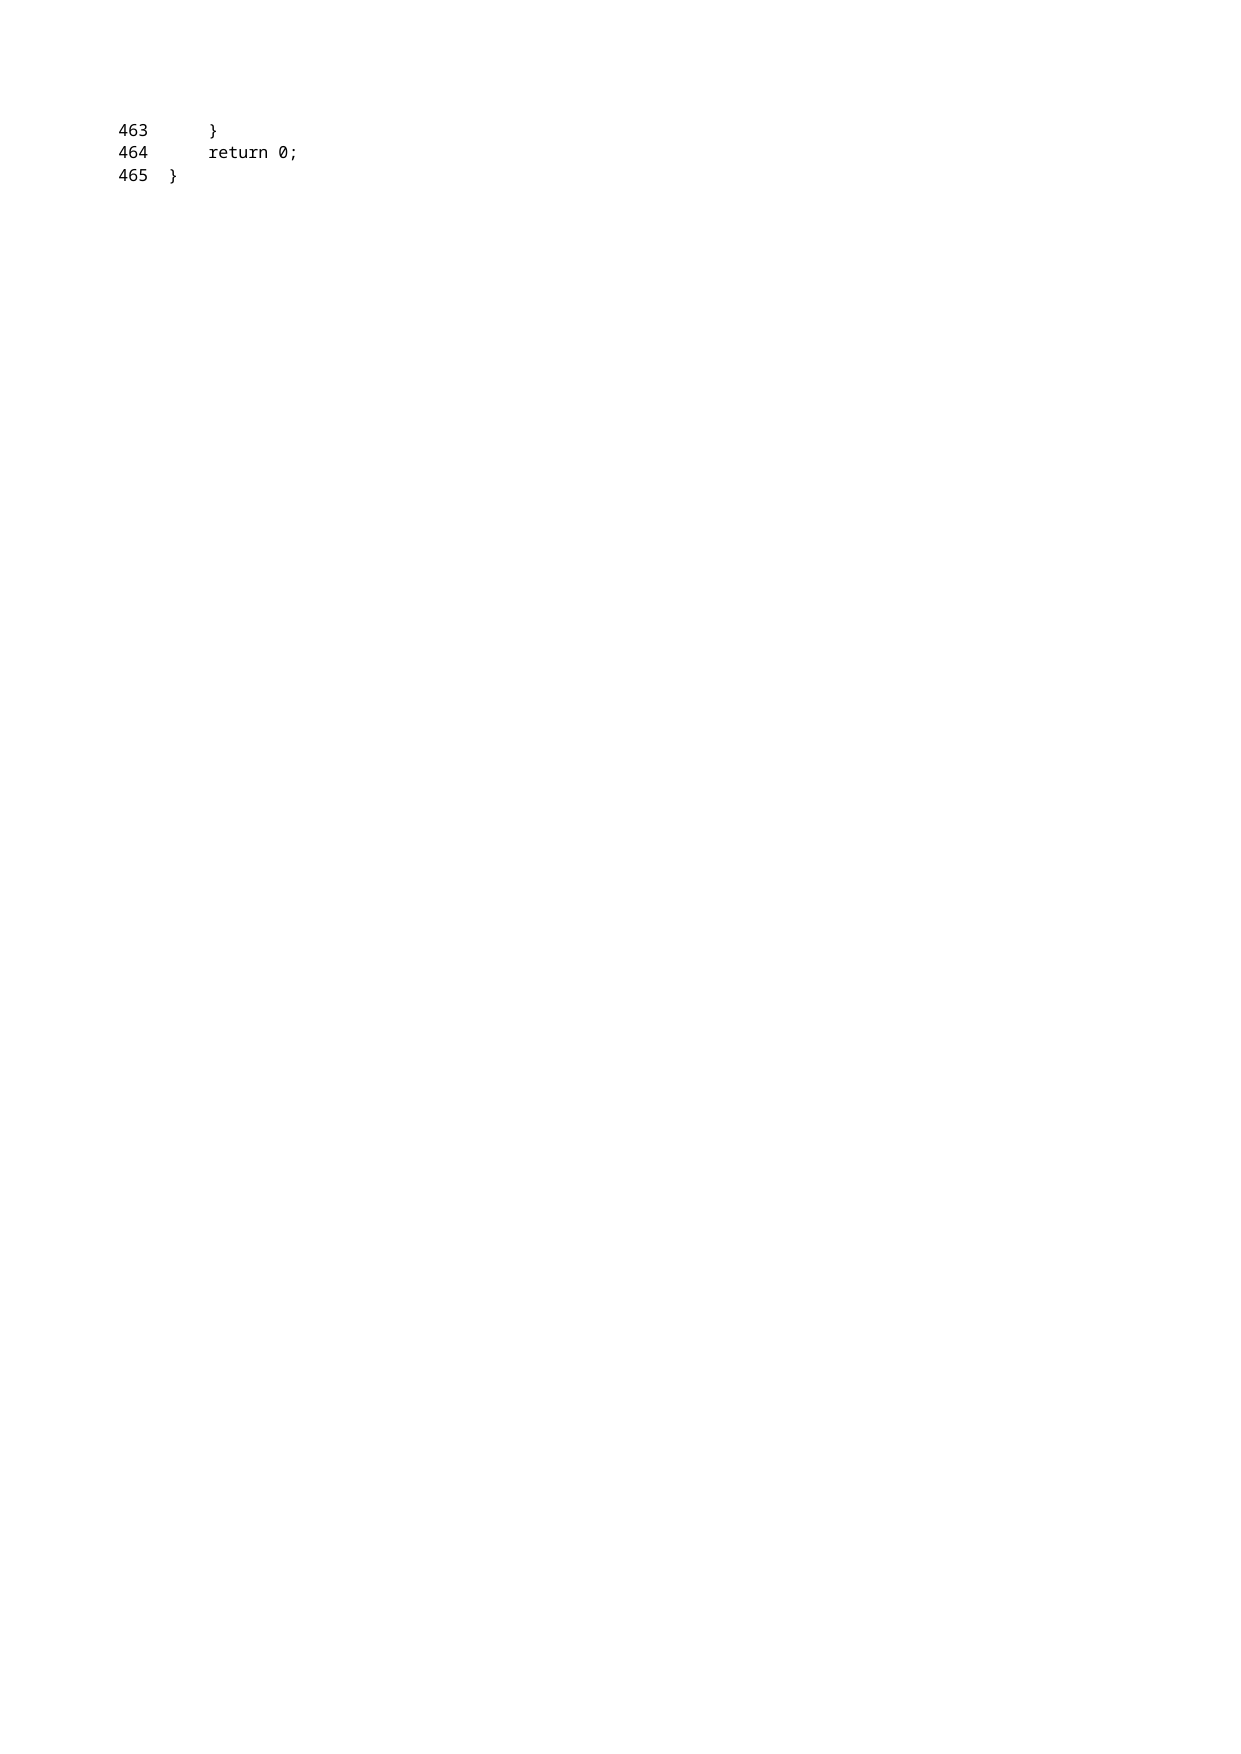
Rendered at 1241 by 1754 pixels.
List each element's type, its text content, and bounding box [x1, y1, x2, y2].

subtitle 464 return 0; [118, 141, 1122, 163]
subtitle 465 } [118, 163, 1122, 186]
subtitle 463 } [118, 118, 1122, 141]
